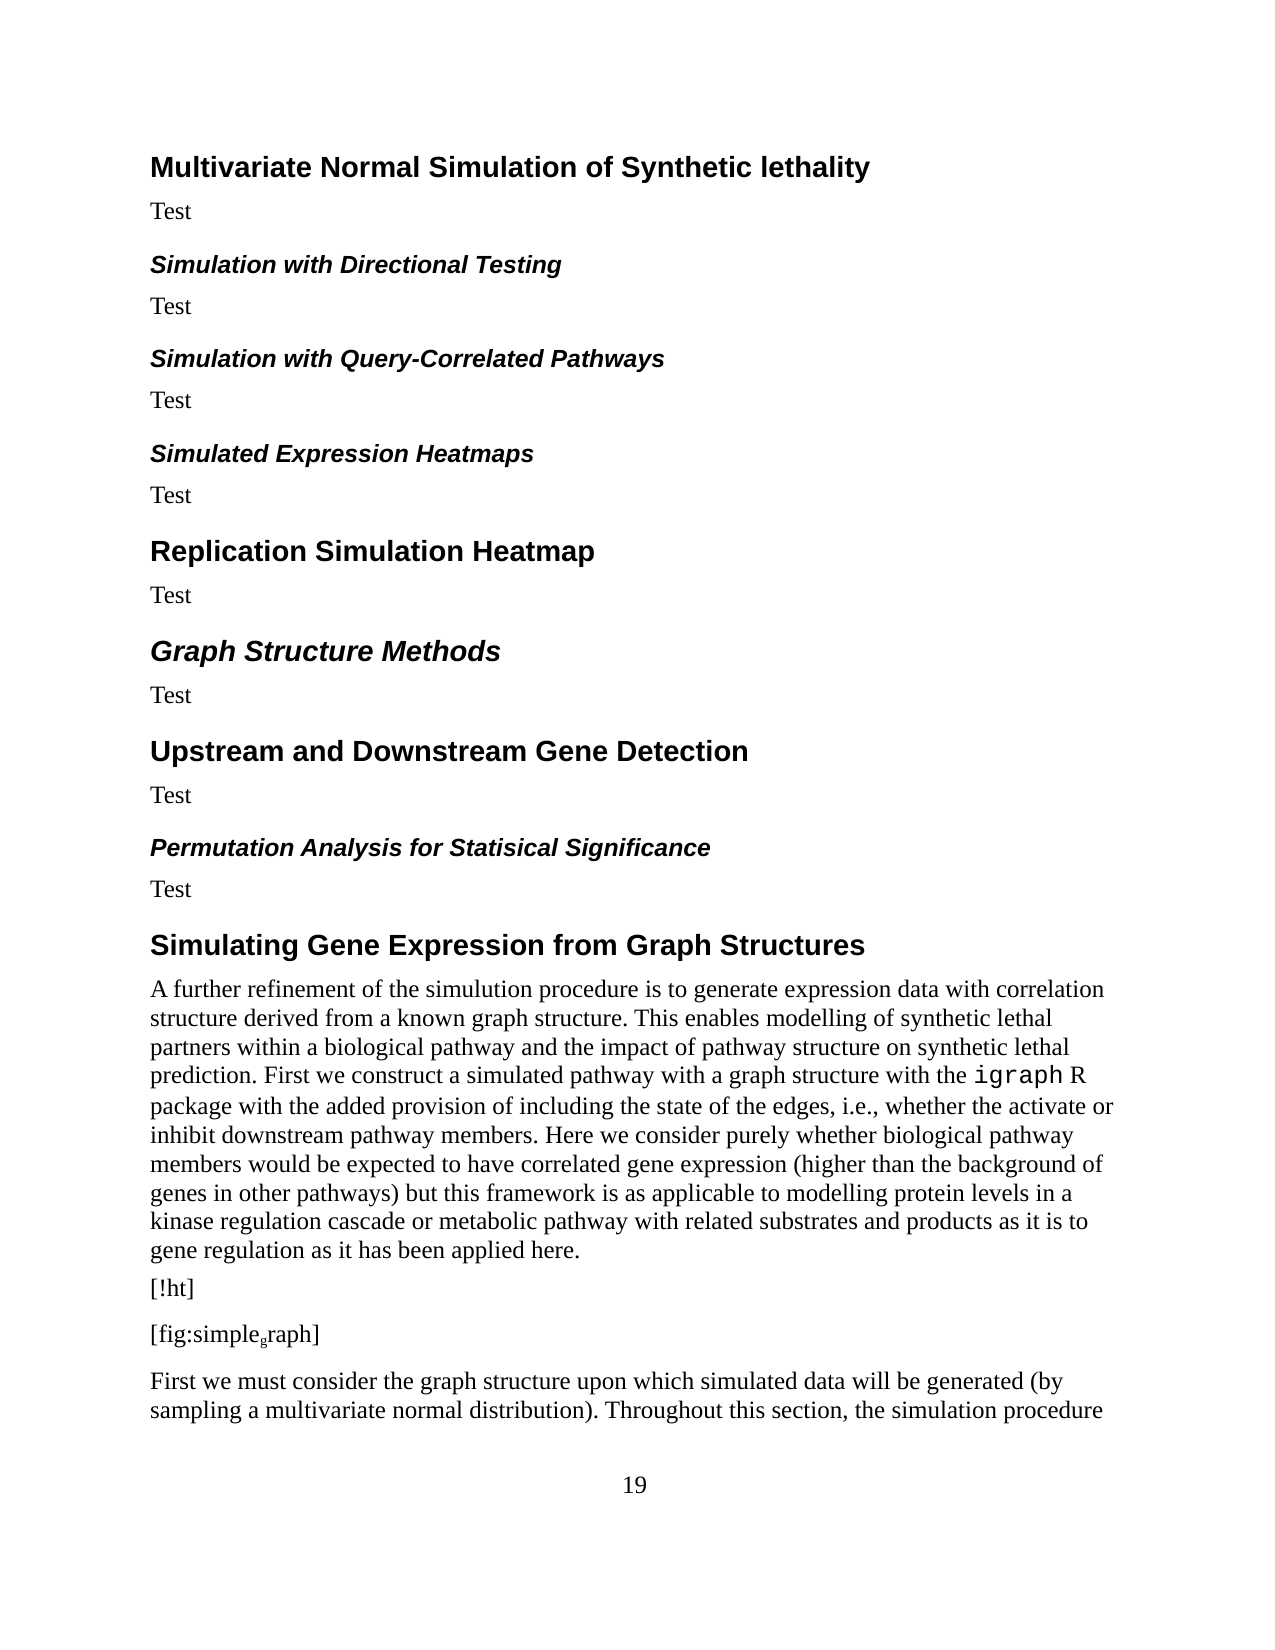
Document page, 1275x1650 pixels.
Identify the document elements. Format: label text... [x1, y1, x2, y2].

text Test [150, 196, 1125, 225]
subtitle Upstream and Downstream Gene Detection [150, 734, 1125, 767]
subtitle Permutation Analysis for Statisical Significance [150, 833, 1125, 862]
subtitle Simulating Gene Expression from Graph Structures [150, 928, 1125, 962]
subtitle Graph Structure Methods [150, 634, 1125, 667]
text A further refinement of the simulution procedure is to generate expression data with correlation structure derived from a known graph structure. This enables modelling of synthetic lethal partners within a biological pathway and the impact of pathway structure on synthetic lethal prediction. First we construct a simulated pathway with a graph structure with the igraph R package with the added provision of including the state of the edges, i.e., whether the activate or inhibit downstream pathway members. Here we consider purely whether biological pathway members would be expected to have correlated gene expression (higher than the background of genes in other pathways) but this framework is as applicable to modelling protein levels in a kinase regulation cascade or metabolic pathway with related substrates and products as it is to gene regulation as it has been applied here. [150, 974, 1125, 1264]
text [fig:simplegraph] [150, 1319, 1125, 1348]
text Test [150, 291, 1125, 319]
subtitle Replication Simulation Heatmap [150, 534, 1125, 568]
subtitle Simulation with Query-Correlated Pathways [150, 344, 1125, 373]
text Test [150, 874, 1125, 903]
text Test [150, 680, 1125, 709]
text Test [150, 580, 1125, 609]
text [!ht] [150, 1273, 1125, 1302]
text Test [150, 480, 1125, 509]
text Test [150, 386, 1125, 414]
subtitle Simulation with Directional Testing [150, 250, 1125, 278]
text Test [150, 780, 1125, 808]
subtitle Multivariate Normal Simulation of Synthetic lethality [150, 150, 1125, 183]
subtitle Simulated Expression Heatmaps [150, 439, 1125, 468]
text First we must consider the graph structure upon which simulated data will be generated (by sampling a multivariate normal distribution). Throughout this section, the simulation procedure [150, 1366, 1125, 1424]
